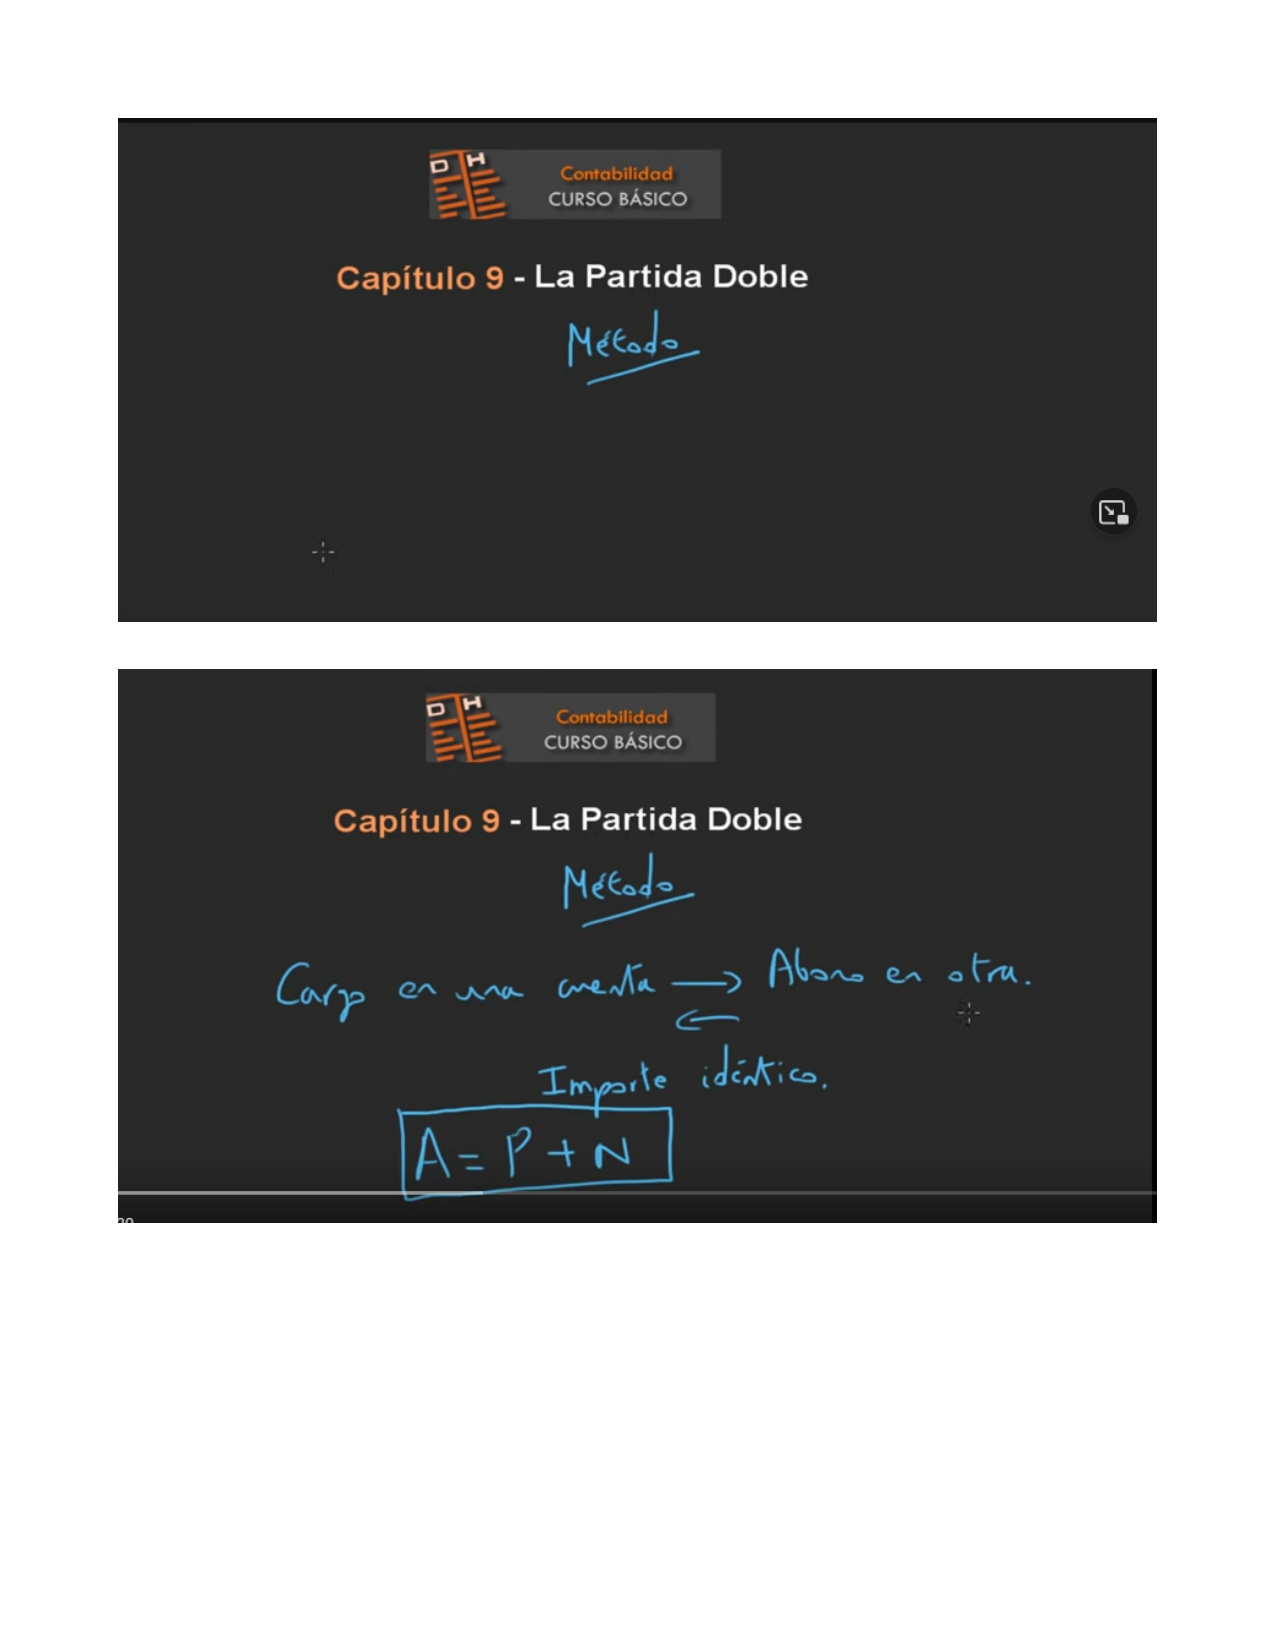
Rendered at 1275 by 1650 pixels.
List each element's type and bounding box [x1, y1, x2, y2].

picture [118, 669, 1157, 1223]
picture [118, 118, 1157, 622]
